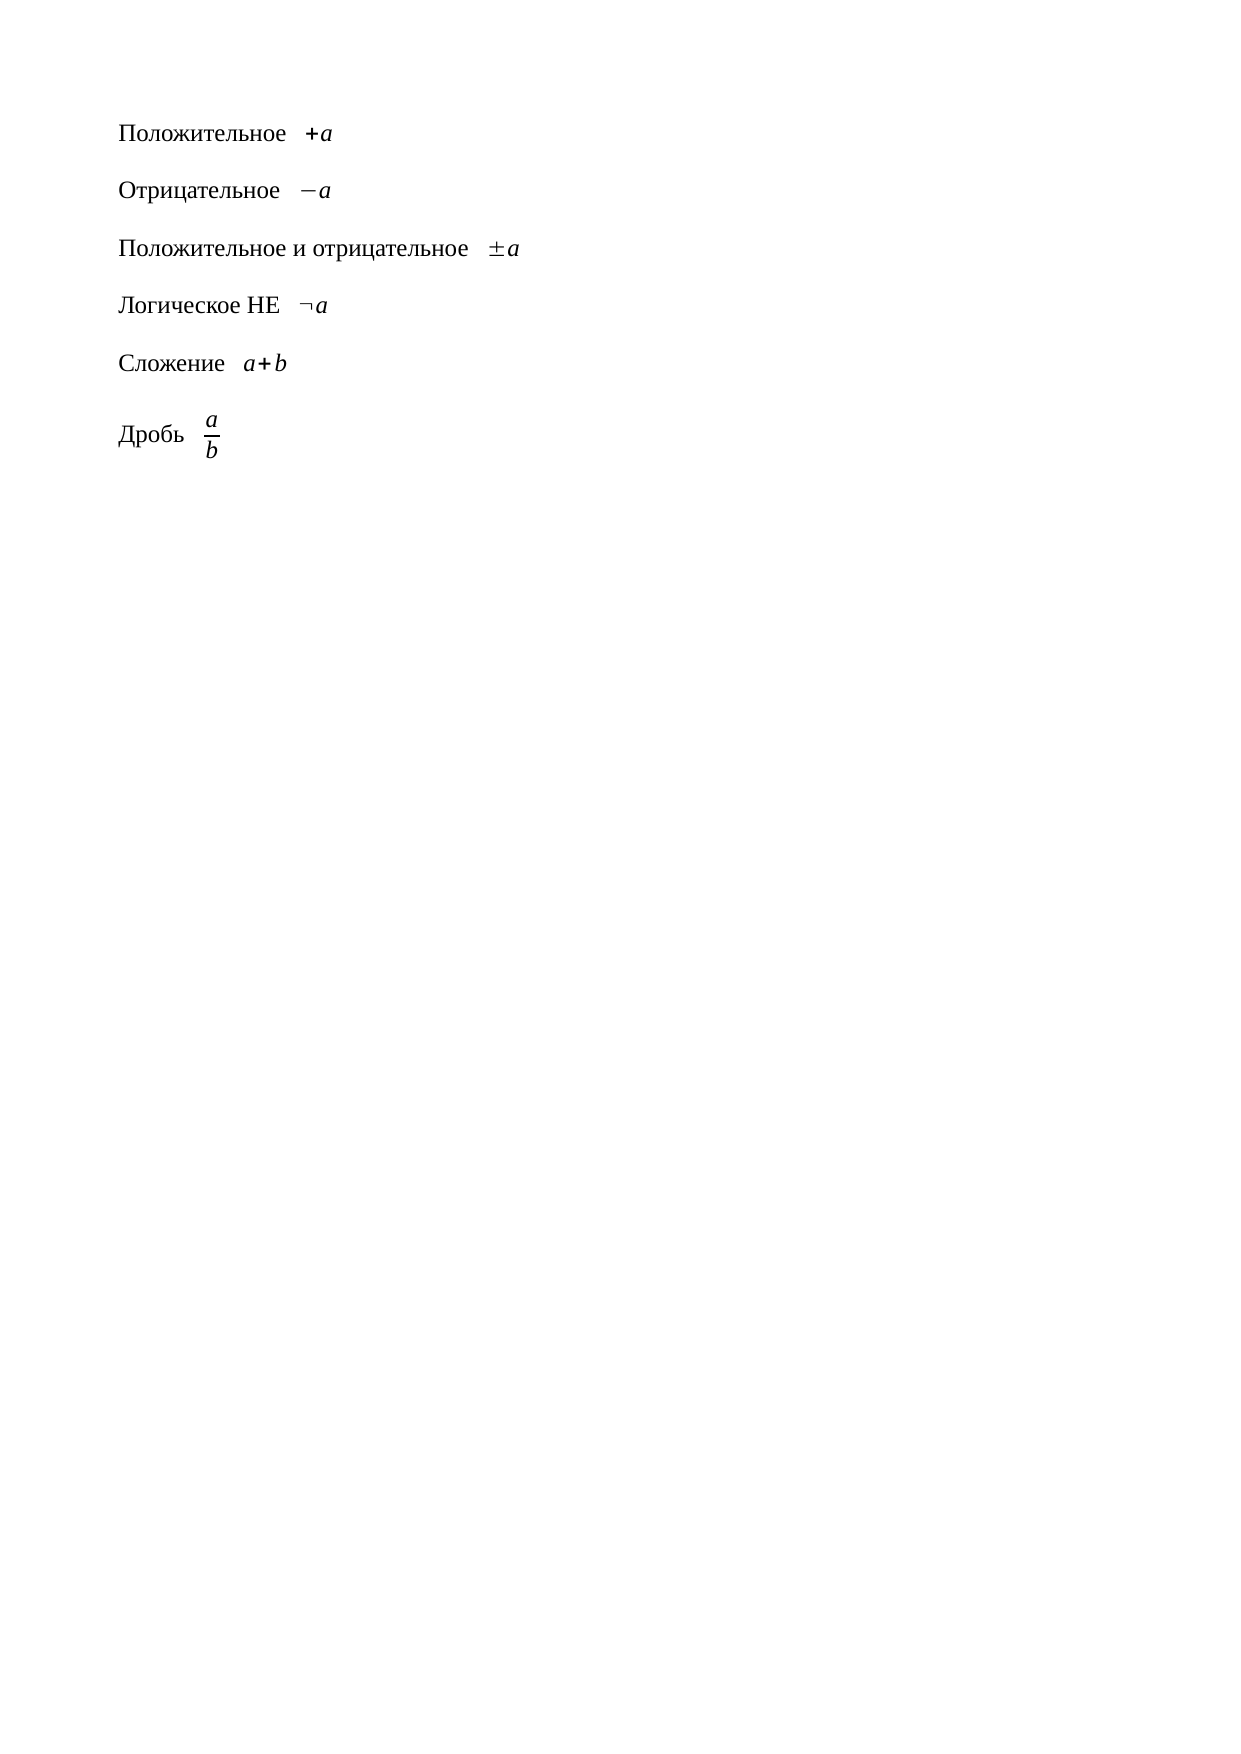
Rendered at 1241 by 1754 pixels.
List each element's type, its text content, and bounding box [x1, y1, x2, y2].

text Отрицательное [118, 176, 1122, 204]
text Положительное и отрицательное [118, 233, 1122, 262]
text Логическое НЕ [118, 291, 1122, 319]
text Положительное [118, 118, 1122, 147]
text Сложение [118, 348, 1122, 377]
text Дробь [118, 406, 1122, 465]
